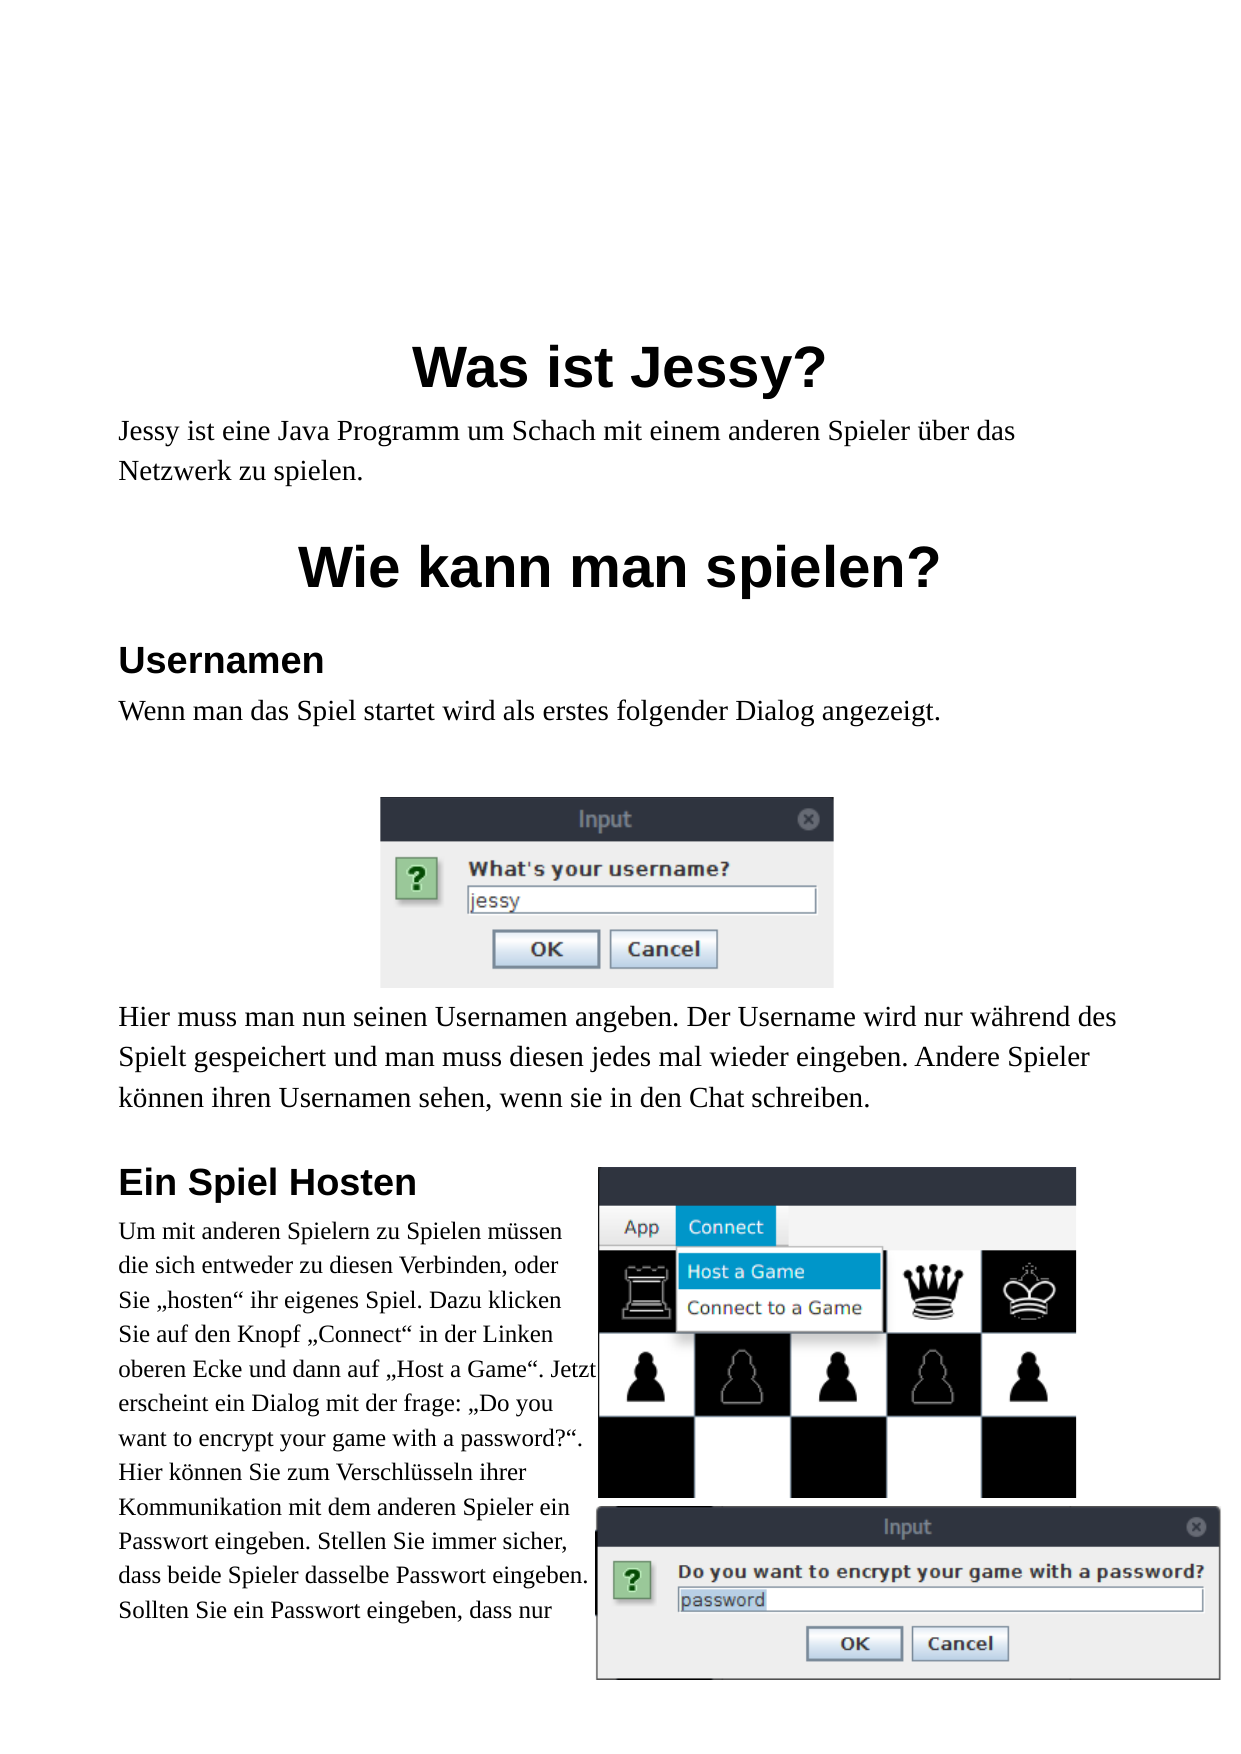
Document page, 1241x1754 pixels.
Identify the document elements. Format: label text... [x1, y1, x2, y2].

subtitle Ein Spiel Hosten [118, 1159, 1122, 1203]
picture [598, 1167, 1077, 1498]
picture [595, 1506, 1222, 1680]
text Um mit anderen Spielern zu Spielen müssen die sich entweder zu diesen Verbinden, oder Sie „hosten“ ihr eigenes Spiel. Dazu klicken Sie auf den Knopf „Connect“ in der Linken oberen Ecke und dann auf „Host a Game“. Jetzt erscheint ein Dialog mit der frage: „Do you want to encrypt your game with a password?“. Hier können Sie zum Verschlüsseln ihrer Kommunikation mit dem anderen Spieler ein Passwort eingeben. Stellen Sie immer sicher, dass beide Spieler dasselbe Passwort eingeben. Sollten Sie ein Passwort eingeben, dass nur [118, 1216, 1122, 1624]
text Jessy ist eine Java Programm um Schach mit einem anderen Spieler über das Netzwerk zu spielen. [118, 413, 1122, 487]
text Hier muss man nun seinen Usernamen angeben. Der Username wird nur während des Spielt gespeichert und man muss diesen jedes mal wieder eingeben. Andere Spieler können ihren Usernamen sehen, wenn sie in den Chat schreiben. [118, 999, 1122, 1113]
picture [380, 797, 834, 988]
title Wie kann man spielen? [118, 533, 1122, 600]
text Wenn man das Spiel startet wird als erstes folgender Dialog angezeigt. [118, 693, 1122, 727]
title Was ist Jessy? [118, 333, 1122, 400]
subtitle Usernamen [118, 637, 1122, 681]
